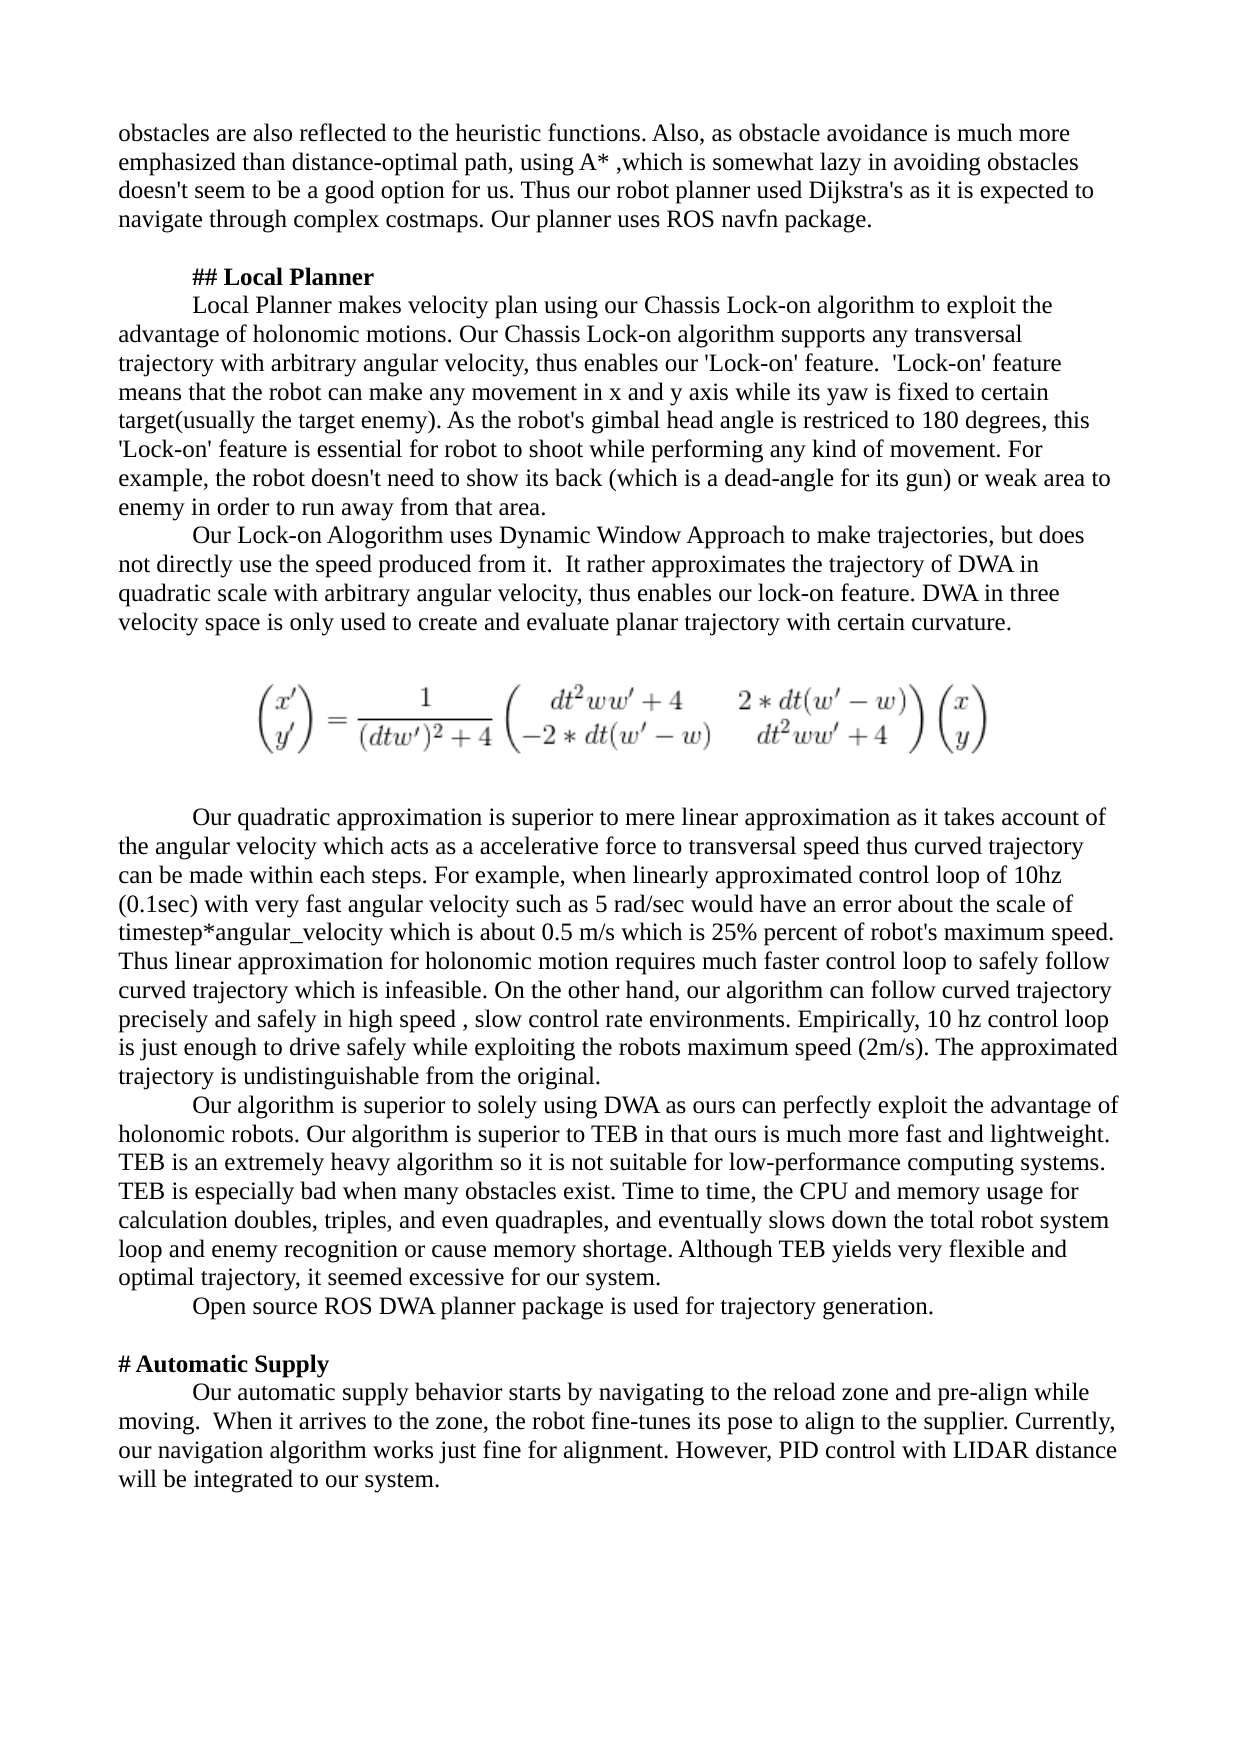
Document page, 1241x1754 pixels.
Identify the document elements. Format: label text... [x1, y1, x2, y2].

text Our algorithm is superior to solely using DWA as ours can perfectly exploit the advantage of holonomic robots. Our algorithm is superior to TEB in that ours is much more fast and lightweight. TEB is an extremely heavy algorithm so it is not suitable for low-performance computing systems. TEB is especially bad when many obstacles exist. Time to time, the CPU and memory usage for calculation doubles, triples, and even quadraples, and eventually slows down the total robot system loop and enemy recognition or cause memory shortage. Although TEB yields very flexible and optimal trajectory, it seemed excessive for our system. [118, 1090, 1122, 1291]
picture [233, 664, 1007, 774]
text Local Planner makes velocity plan using our Chassis Lock-on algorithm to exploit the advantage of holonomic motions. Our Chassis Lock-on algorithm supports any transversal trajectory with arbitrary angular velocity, thus enables our 'Lock-on' feature. 'Lock-on' feature means that the robot can make any movement in x and y axis while its yaw is fixed to certain target(usually the target enemy). As the robot's gimbal head angle is restriced to 180 degrees, this 'Lock-on' feature is essential for robot to shoot while performing any kind of movement. For example, the robot doesn't need to show its back (which is a dead-angle for its gun) or weak area to enemy in order to run away from that area. [118, 291, 1122, 521]
text # Automatic Supply [118, 1349, 1122, 1377]
text Open source ROS DWA planner package is used for trajectory generation. [118, 1291, 1122, 1320]
text obstacles are also reflected to the heuristic functions. Also, as obstacle avoidance is much more emphasized than distance-optimal path, using A* ,which is somewhat lazy in avoiding obstacles doesn't seem to be a good option for us. Thus our robot planner used Dijkstra's as it is expected to navigate through complex costmaps. Our planner uses ROS navfn package. [118, 118, 1122, 233]
text Our automatic supply behavior starts by navigating to the reload zone and pre-align while moving. When it arrives to the zone, the robot fine-tunes its pose to align to the supplier. Currently, our navigation algorithm works just fine for alignment. However, PID control with LIDAR distance will be integrated to our system. [118, 1377, 1122, 1492]
text ## Local Planner [118, 262, 1122, 291]
text Our Lock-on Alogorithm uses Dynamic Window Approach to make trajectories, but does not directly use the speed produced from it. It rather approximates the trajectory of DWA in quadratic scale with arbitrary angular velocity, thus enables our lock-on feature. DWA in three velocity space is only used to create and evaluate planar trajectory with certain curvature. [118, 521, 1122, 636]
text Our quadratic approximation is superior to mere linear approximation as it takes account of the angular velocity which acts as a accelerative force to transversal speed thus curved trajectory can be made within each steps. For example, when linearly approximated control loop of 10hz (0.1sec) with very fast angular velocity such as 5 rad/sec would have an error about the scale of timestep*angular_velocity which is about 0.5 m/s which is 25% percent of robot's maximum speed. Thus linear approximation for holonomic motion requires much faster control loop to safely follow curved trajectory which is infeasible. On the other hand, our algorithm can follow curved trajectory precisely and safely in high speed , slow control rate environments. Empirically, 10 hz control loop is just enough to drive safely while exploiting the robots maximum speed (2m/s). The approximated trajectory is undistinguishable from the original. [118, 802, 1122, 1090]
